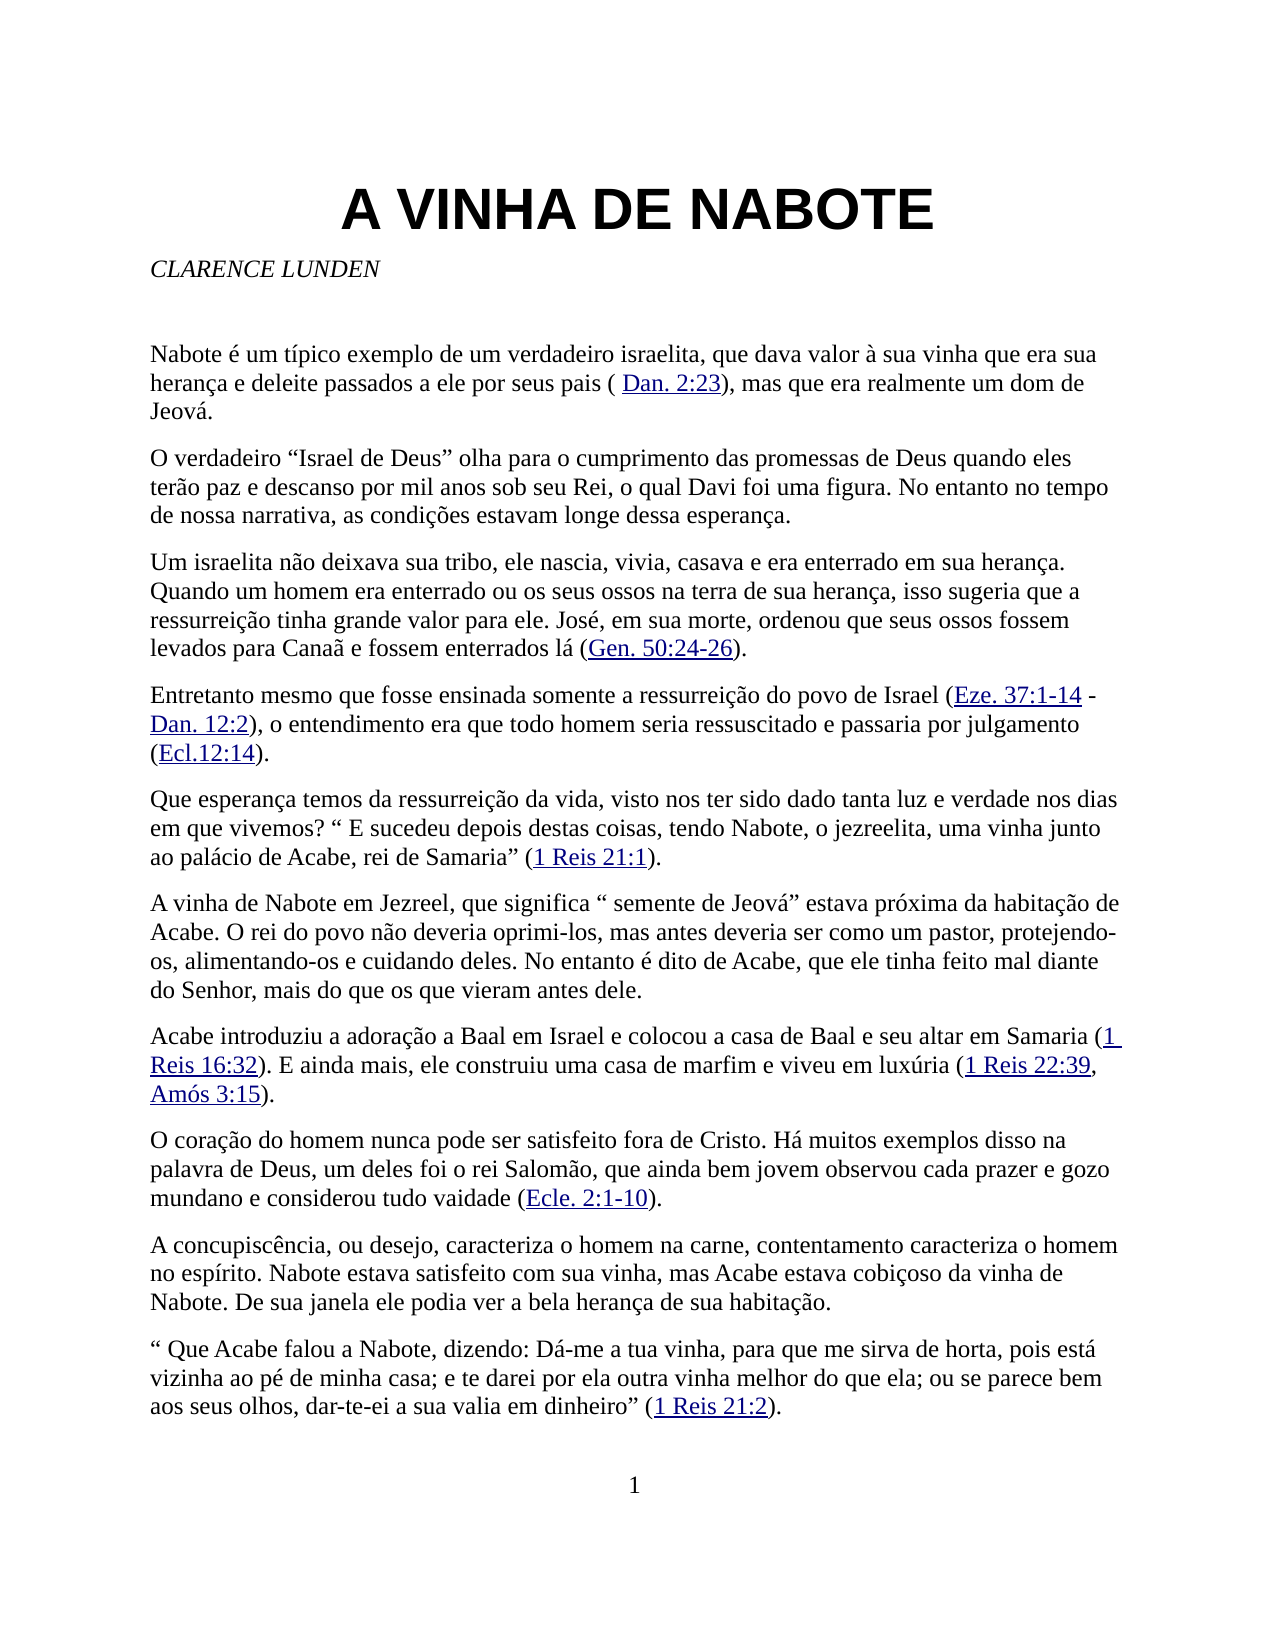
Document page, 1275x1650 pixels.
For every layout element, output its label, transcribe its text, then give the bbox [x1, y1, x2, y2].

text CLARENCE LUNDEN [150, 254, 1125, 283]
text Nabote é um típico exemplo de um verdadeiro israelita, que dava valor à sua vinha que era sua herança e deleite passados a ele por seus pais ( Dan. 2:23), mas que era realmente um dom de Jeová. [150, 339, 1125, 425]
text Acabe introduziu a adoração a Baal em Israel e colocou a casa de Baal e seu altar em Samaria (1 Reis 16:32). E ainda mais, ele construiu uma casa de marfim e viveu em luxúria (1 Reis 22:39, Amós 3:15). [150, 1021, 1125, 1108]
text “ Que Acabe falou a Nabote, dizendo: Dá-me a tua vinha, para que me sirva de horta, pois está vizinha ao pé de minha casa; e te darei por ela outra vinha melhor do que ela; ou se parece bem aos seus olhos, dar-te-ei a sua valia em dinheiro” (1 Reis 21:2). [150, 1334, 1125, 1420]
text Um israelita não deixava sua tribo, ele nascia, vivia, casava e era enterrado em sua herança. Quando um homem era enterrado ou os seus ossos na terra de sua herança, isso sugeria que a ressurreição tinha grande valor para ele. José, em sua morte, ordenou que seus ossos fossem levados para Canaã e fossem enterrados lá (Gen. 50:24-26). [150, 547, 1125, 662]
text Entretanto mesmo que fosse ensinada somente a ressurreição do povo de Israel (Eze. 37:1-14 - Dan. 12:2), o entendimento era que todo homem seria ressuscitado e passaria por julgamento (Ecl.12:14). [150, 680, 1125, 766]
text A concupiscência, ou desejo, caracteriza o homem na carne, contentamento caracteriza o homem no espírito. Nabote estava satisfeito com sua vinha, mas Acabe estava cobiçoso da vinha de Nabote. De sua janela ele podia ver a bela herança de sua habitação. [150, 1230, 1125, 1316]
title A VINHA DE NABOTE [150, 175, 1125, 242]
text O verdadeiro “Israel de Deus” olha para o cumprimento das promessas de Deus quando eles terão paz e descanso por mil anos sob seu Rei, o qual Davi foi uma figura. No entanto no tempo de nossa narrativa, as condições estavam longe dessa esperança. [150, 443, 1125, 529]
text A vinha de Nabote em Jezreel, que significa “ semente de Jeová” estava próxima da habitação de Acabe. O rei do povo não deveria oprimi-los, mas antes deveria ser como um pastor, protejendo-os, alimentando-os e cuidando deles. No entanto é dito de Acabe, que ele tinha feito mal diante do Senhor, mais do que os que vieram antes dele. [150, 888, 1125, 1003]
text O coração do homem nunca pode ser satisfeito fora de Cristo. Há muitos exemplos disso na palavra de Deus, um deles foi o rei Salomão, que ainda bem jovem observou cada prazer e gozo mundano e considerou tudo vaidade (Ecle. 2:1-10). [150, 1126, 1125, 1212]
text Que esperança temos da ressurreição da vida, visto nos ter sido dado tanta luz e verdade nos dias em que vivemos? “ E sucedeu depois destas coisas, tendo Nabote, o jezreelita, uma vinha junto ao palácio de Acabe, rei de Samaria” (1 Reis 21:1). [150, 784, 1125, 871]
